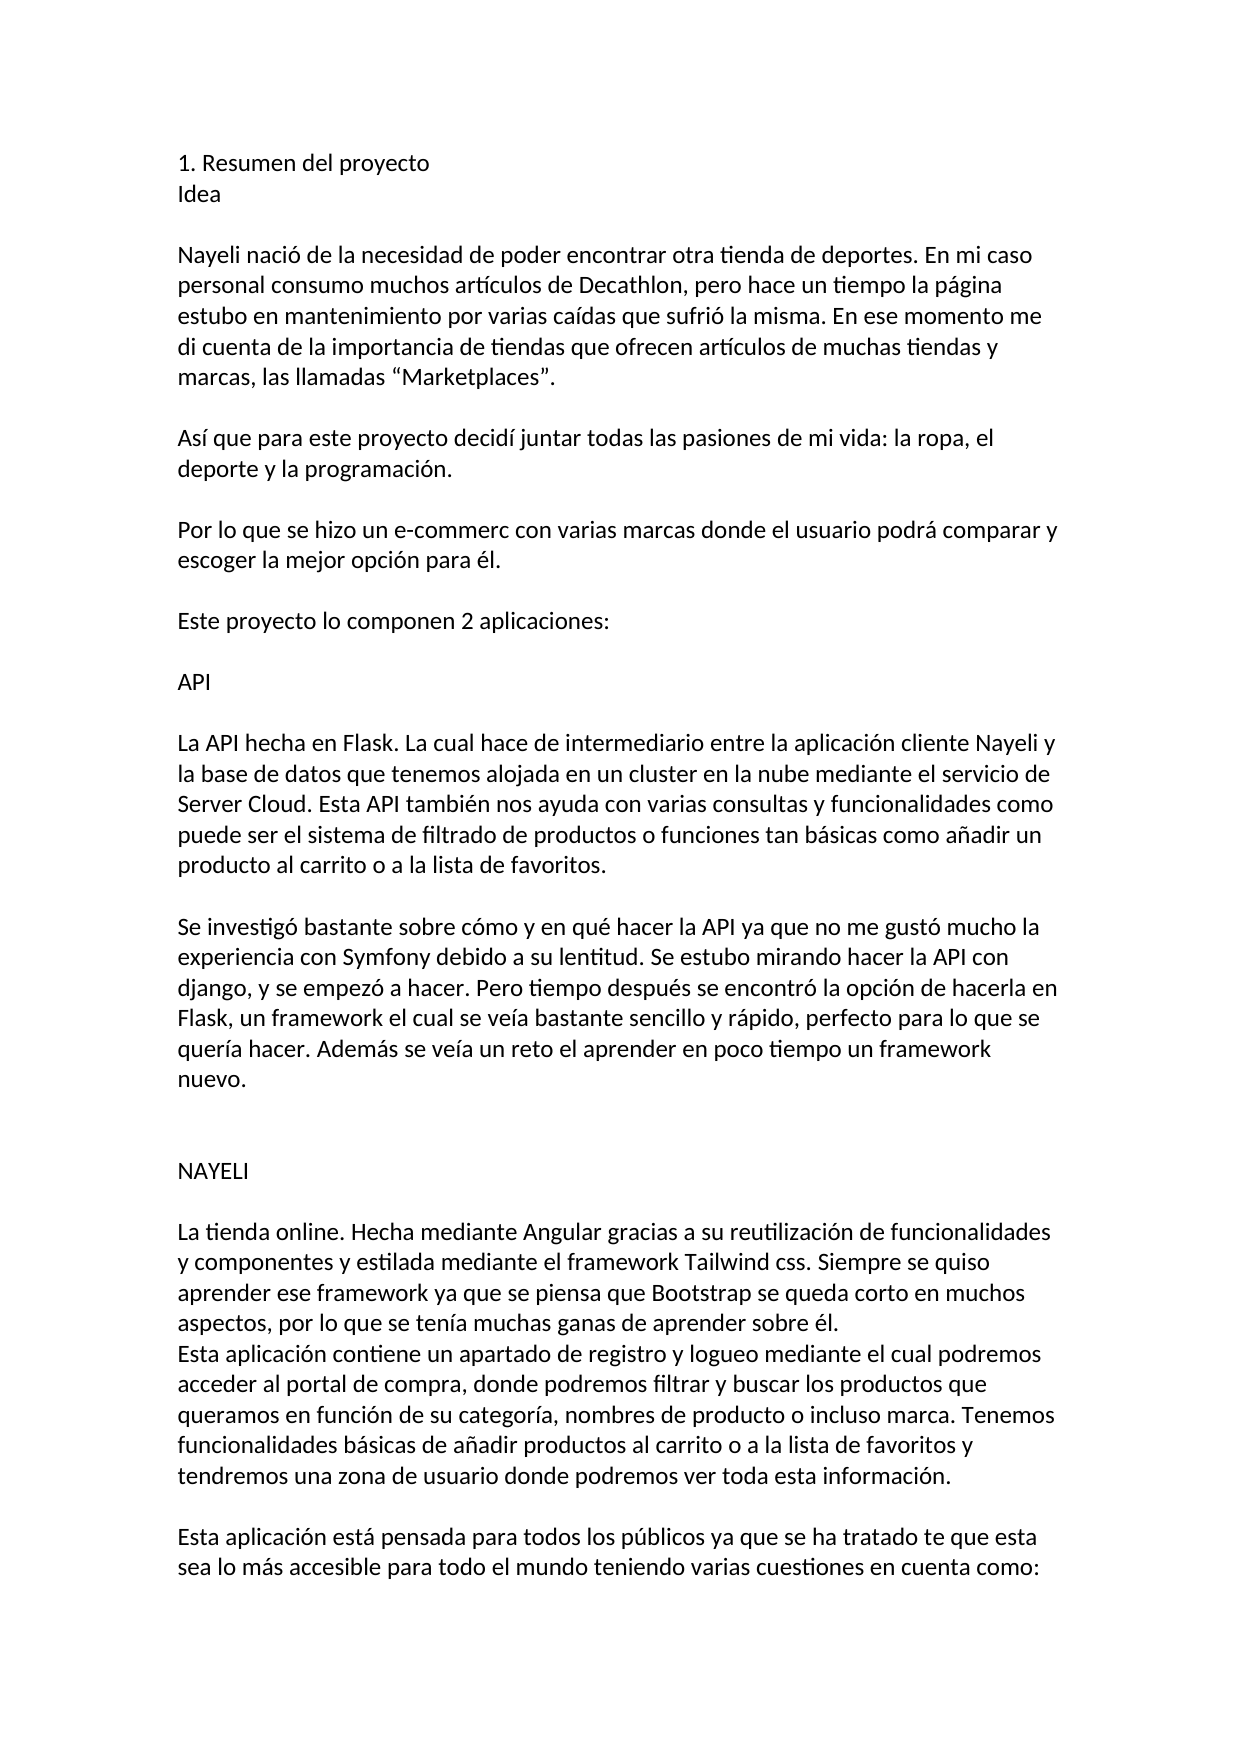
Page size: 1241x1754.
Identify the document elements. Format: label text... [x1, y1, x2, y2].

text Por lo que se hizo un e-commerc con varias marcas donde el usuario podrá comparar y escoger la mejor opción para él. [177, 514, 1063, 575]
text La API hecha en Flask. La cual hace de intermediario entre la aplicación cliente Nayeli y la base de datos que tenemos alojada en un cluster en la nube mediante el servicio de Server Cloud. Esta API también nos ayuda con varias consultas y funcionalidades como puede ser el sistema de filtrado de productos o funciones tan básicas como añadir un producto al carrito o a la lista de favoritos. [177, 727, 1063, 880]
text Se investigó bastante sobre cómo y en qué hacer la API ya que no me gustó mucho la experiencia con Symfony debido a su lentitud. Se estubo mirando hacer la API con django, y se empezó a hacer. Pero tiempo después se encontró la opción de hacerla en Flask, un framework el cual se veía bastante sencillo y rápido, perfecto para lo que se quería hacer. Además se veía un reto el aprender en poco tiempo un framework nuevo. [177, 911, 1063, 1094]
text API [177, 666, 1063, 697]
text Idea [177, 178, 1063, 209]
text Esta aplicación contiene un apartado de registro y logueo mediante el cual podremos acceder al portal de compra, donde podremos filtrar y buscar los productos que queramos en función de su categoría, nombres de producto o incluso marca. Tenemos funcionalidades básicas de añadir productos al carrito o a la lista de favoritos y tendremos una zona de usuario donde podremos ver toda esta información. [177, 1338, 1063, 1491]
text 1. Resumen del proyecto [177, 148, 1063, 178]
text NAYELI [177, 1155, 1063, 1185]
text Nayeli nació de la necesidad de poder encontrar otra tienda de deportes. En mi caso personal consumo muchos artículos de Decathlon, pero hace un tiempo la página estubo en mantenimiento por varias caídas que sufrió la misma. En ese momento me di cuenta de la importancia de tiendas que ofrecen artículos de muchas tiendas y marcas, las llamadas “Marketplaces”. [177, 239, 1063, 392]
text Esta aplicación está pensada para todos los públicos ya que se ha tratado te que esta sea lo más accesible para todo el mundo teniendo varias cuestiones en cuenta como: [177, 1521, 1063, 1582]
text Este proyecto lo componen 2 aplicaciones: [177, 605, 1063, 636]
text Así que para este proyecto decidí juntar todas las pasiones de mi vida: la ropa, el deporte y la programación. [177, 422, 1063, 483]
text La tienda online. Hecha mediante Angular gracias a su reutilización de funcionalidades y componentes y estilada mediante el framework Tailwind css. Siempre se quiso aprender ese framework ya que se piensa que Bootstrap se queda corto en muchos aspectos, por lo que se tenía muchas ganas de aprender sobre él. [177, 1216, 1063, 1338]
